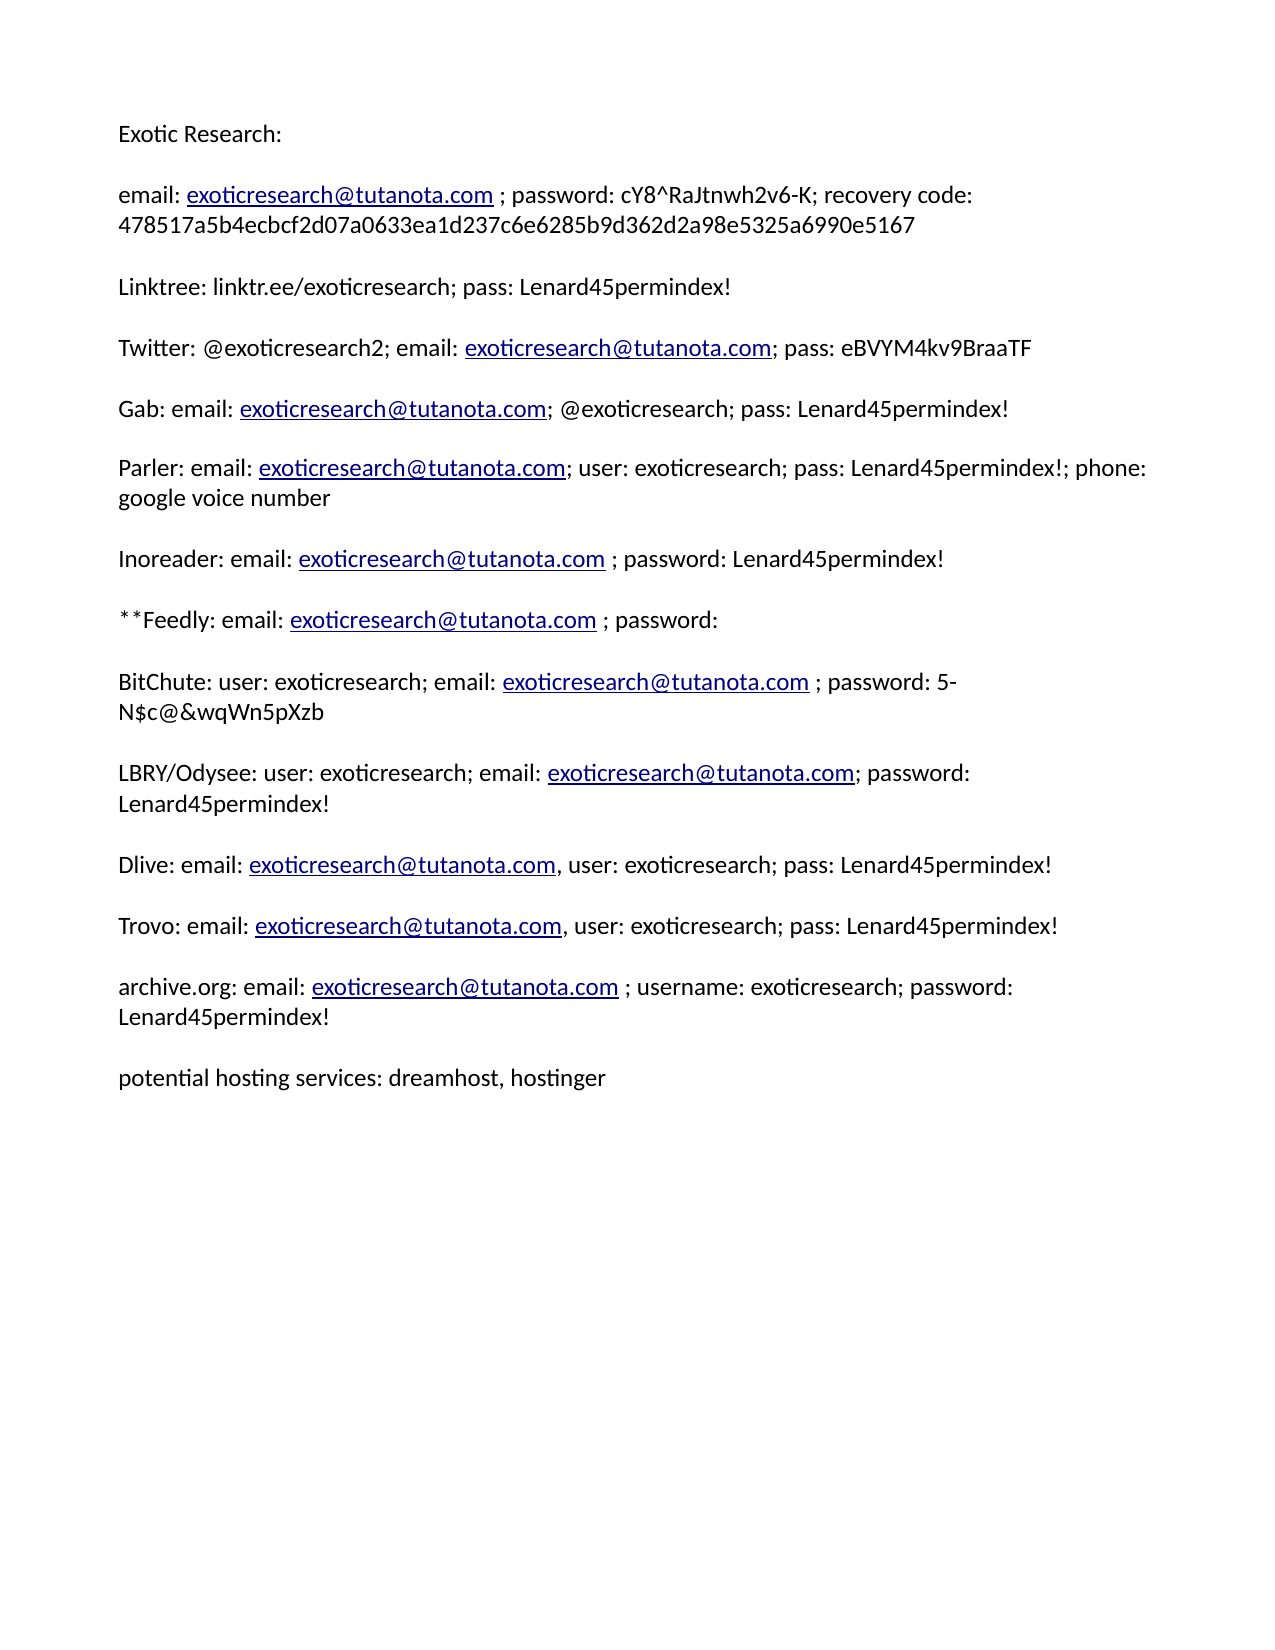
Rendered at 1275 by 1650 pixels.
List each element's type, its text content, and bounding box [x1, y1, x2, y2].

text BitChute: user: exoticresearch; email: exoticresearch@tutanota.com ; password: 5-N$c@&wqWn5pXzb [118, 666, 1157, 727]
text Gab: email: exoticresearch@tutanota.com; @exoticresearch; pass: Lenard45permindex! [118, 393, 1157, 423]
text Inoreader: email: exoticresearch@tutanota.com ; password: Lenard45permindex! [118, 544, 1157, 574]
text email: exoticresearch@tutanota.com ; password: cY8^RaJtnwh2v6-K; recovery code: 478517a5b4ecbcf2d07a0633ea1d237c6e6285b9d362d2a98e5325a6990e5167 [118, 179, 1157, 240]
text Trovo: email: exoticresearch@tutanota.com, user: exoticresearch; pass: Lenard45permindex! [118, 910, 1157, 940]
text Exotic Research: [118, 118, 1157, 149]
text Twitter: @exoticresearch2; email: exoticresearch@tutanota.com; pass: eBVYM4kv9BraaTF [118, 332, 1157, 362]
text Parler: email: exoticresearch@tutanota.com; user: exoticresearch; pass: Lenard45permindex!; phone: google voice number [118, 452, 1157, 513]
text potential hosting services: dreamhost, hostinger [118, 1062, 1157, 1093]
text **Feedly: email: exoticresearch@tutanota.com ; password: [118, 605, 1157, 635]
text archive.org: email: exoticresearch@tutanota.com ; username: exoticresearch; password: Lenard45permindex! [118, 971, 1157, 1032]
text Linktree: linktr.ee/exoticresearch; pass: Lenard45permindex! [118, 271, 1157, 301]
text LBRY/Odysee: user: exoticresearch; email: exoticresearch@tutanota.com; password: Lenard45permindex! [118, 757, 1157, 818]
text Dlive: email: exoticresearch@tutanota.com, user: exoticresearch; pass: Lenard45permindex! [118, 849, 1157, 879]
